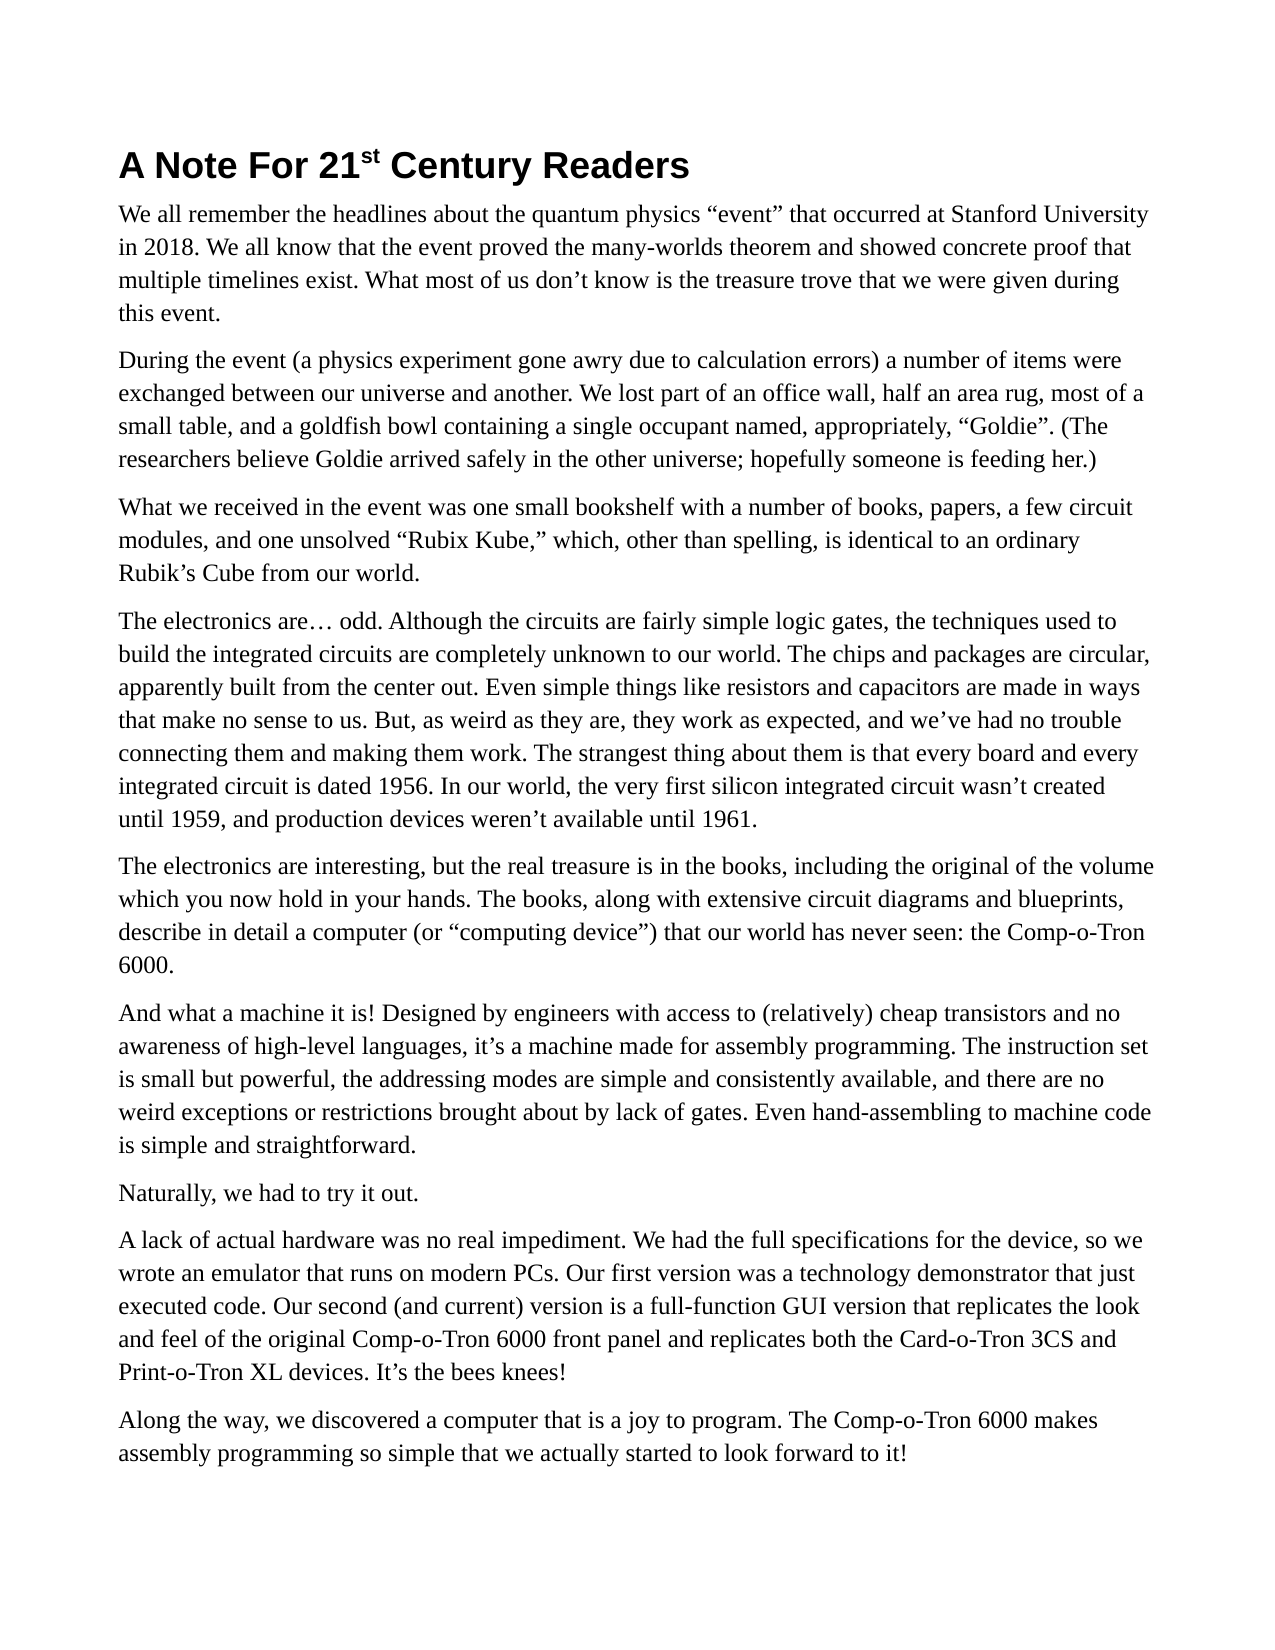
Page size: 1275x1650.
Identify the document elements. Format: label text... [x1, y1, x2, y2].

text Along the way, we discovered a computer that is a joy to program. The Comp-o-Tron 6000 makes assembly programming so simple that we actually started to look forward to it! [118, 1405, 1157, 1467]
text The electronics are interesting, but the real treasure is in the books, including the original of the volume which you now hold in your hands. The books, along with extensive circuit diagrams and blueprints, describe in detail a computer (or “computing device”) that our world has never seen: the Comp-o-Tron 6000. [118, 851, 1157, 979]
text The electronics are… odd. Although the circuits are fairly simple logic gates, the techniques used to build the integrated circuits are completely unknown to our world. The chips and packages are circular, apparently built from the center out. Even simple things like resistors and capacitors are made in ways that make no sense to us. But, as weird as they are, they work as expected, and we’ve had no trouble connecting them and making them work. The strangest thing about them is that every board and every integrated circuit is dated 1956. In our world, the very first silicon integrated circuit wasn’t created until 1959, and production devices weren’t available until 1961. [118, 606, 1157, 833]
subtitle A Note For 21st Century Readers [118, 143, 1157, 186]
text A lack of actual hardware was no real impediment. We had the full specifications for the device, so we wrote an emulator that runs on modern PCs. Our first version was a technology demonstrator that just executed code. Our second (and current) version is a full-function GUI version that replicates the look and feel of the original Comp-o-Tron 6000 front panel and replicates both the Card-o-Tron 3CS and Print-o-Tron XL devices. It’s the bees knees! [118, 1225, 1157, 1386]
text And what a machine it is! Designed by engineers with access to (relatively) cheap transistors and no awareness of high-level languages, it’s a machine made for assembly programming. The instruction set is small but powerful, the addressing modes are simple and consistently available, and there are no weird exceptions or restrictions brought about by lack of gates. Even hand-assembling to machine code is simple and straightforward. [118, 998, 1157, 1159]
text Naturally, we had to try it out. [118, 1178, 1157, 1207]
text During the event (a physics experiment gone awry due to calculation errors) a number of items were exchanged between our universe and another. We lost part of an office wall, half an area rug, most of a small table, and a goldfish bowl containing a single occupant named, appropriately, “Goldie”. (The researchers believe Goldie arrived safely in the other universe; hopefully someone is feeding her.) [118, 345, 1157, 473]
text What we received in the event was one small bookshelf with a number of books, papers, a few circuit modules, and one unsolved “Rubix Kube,” which, other than spelling, is identical to an ordinary Rubik’s Cube from our world. [118, 492, 1157, 587]
text We all remember the headlines about the quantum physics “event” that occurred at Stanford University in 2018. We all know that the event proved the many-worlds theorem and showed concrete proof that multiple timelines exist. What most of us don’t know is the treasure trove that we were given during this event. [118, 199, 1157, 327]
